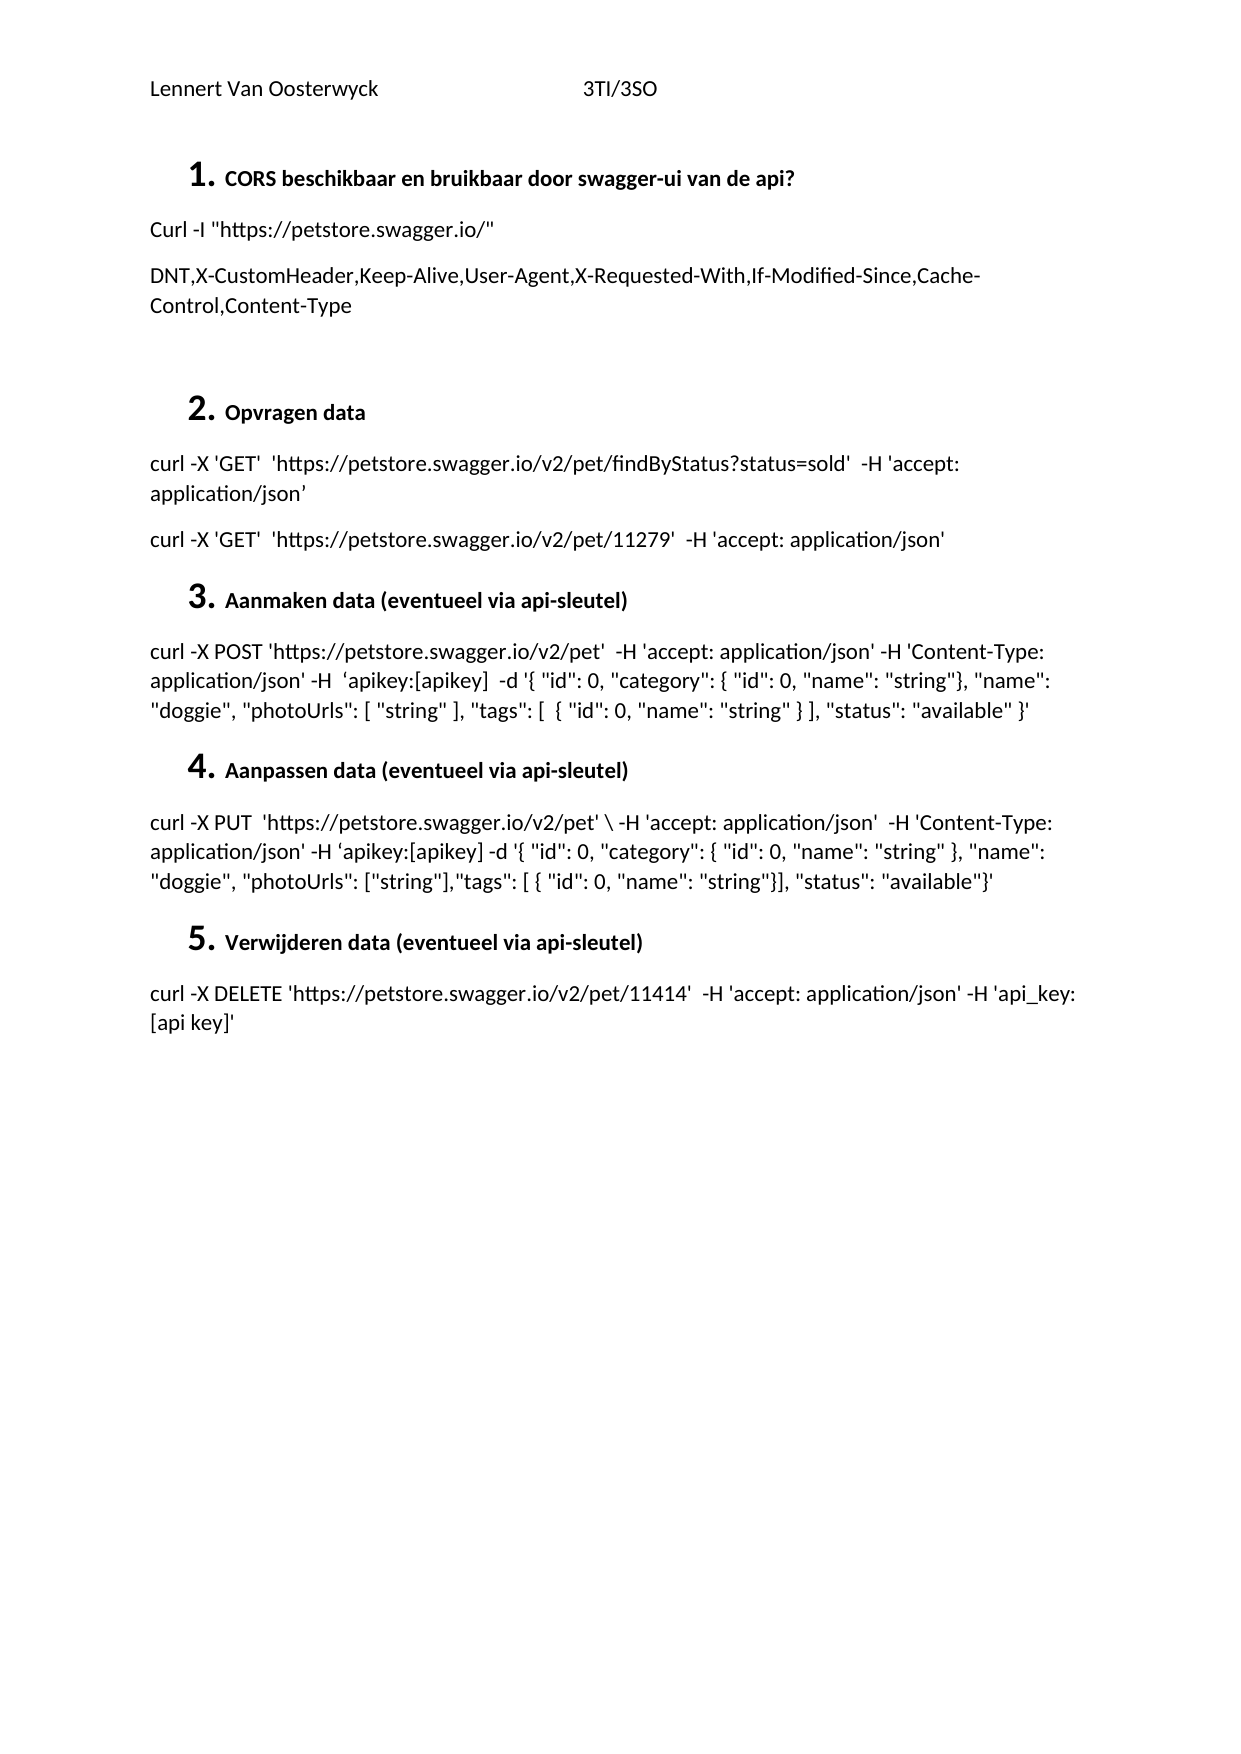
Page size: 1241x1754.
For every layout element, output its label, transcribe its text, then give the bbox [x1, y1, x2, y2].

text curl -X PUT 'https://petstore.swagger.io/v2/pet' \ -H 'accept: application/json' -H 'Content-Type: application/json' -H ‘apikey:[apikey] -d '{ "id": 0, "category": { "id": 0, "name": "string" }, "name": "doggie", "photoUrls": ["string"],"tags": [ { "id": 0, "name": "string"}], "status": "available"}' [150, 808, 1090, 895]
text curl -X 'GET' 'https://petstore.swagger.io/v2/pet/findByStatus?status=sold' -H 'accept: application/json’ [150, 449, 1090, 507]
text curl -X DELETE 'https://petstore.swagger.io/v2/pet/11414' -H 'accept: application/json' -H 'api_key: [api key]' [150, 979, 1090, 1036]
list Verwijderen data (eventueel via api-sleutel) [187, 913, 1090, 959]
list CORS beschikbaar en bruikbaar door swagger-ui van de api? [187, 150, 1090, 196]
text curl -X POST 'https://petstore.swagger.io/v2/pet' -H 'accept: application/json' -H 'Content-Type: application/json' -H ‘apikey:[apikey] -d '{ "id": 0, "category": { "id": 0, "name": "string"}, "name": "doggie", "photoUrls": [ "string" ], "tags": [ { "id": 0, "name": "string" } ], "status": "available" }' [150, 637, 1090, 724]
list Opvragen data [187, 384, 1090, 430]
text Curl -I "https://petstore.swagger.io/" [150, 215, 1090, 243]
list Aanpassen data (eventueel via api-sleutel) [187, 742, 1090, 788]
text DNT,X-CustomHeader,Keep-Alive,User-Agent,X-Requested-With,If-Modified-Since,Cache-Control,Content-Type [150, 262, 1090, 319]
text curl -X 'GET' 'https://petstore.swagger.io/v2/pet/11279' -H 'accept: application/json' [150, 525, 1090, 553]
list Aanmaken data (eventueel via api-sleutel) [187, 572, 1090, 617]
